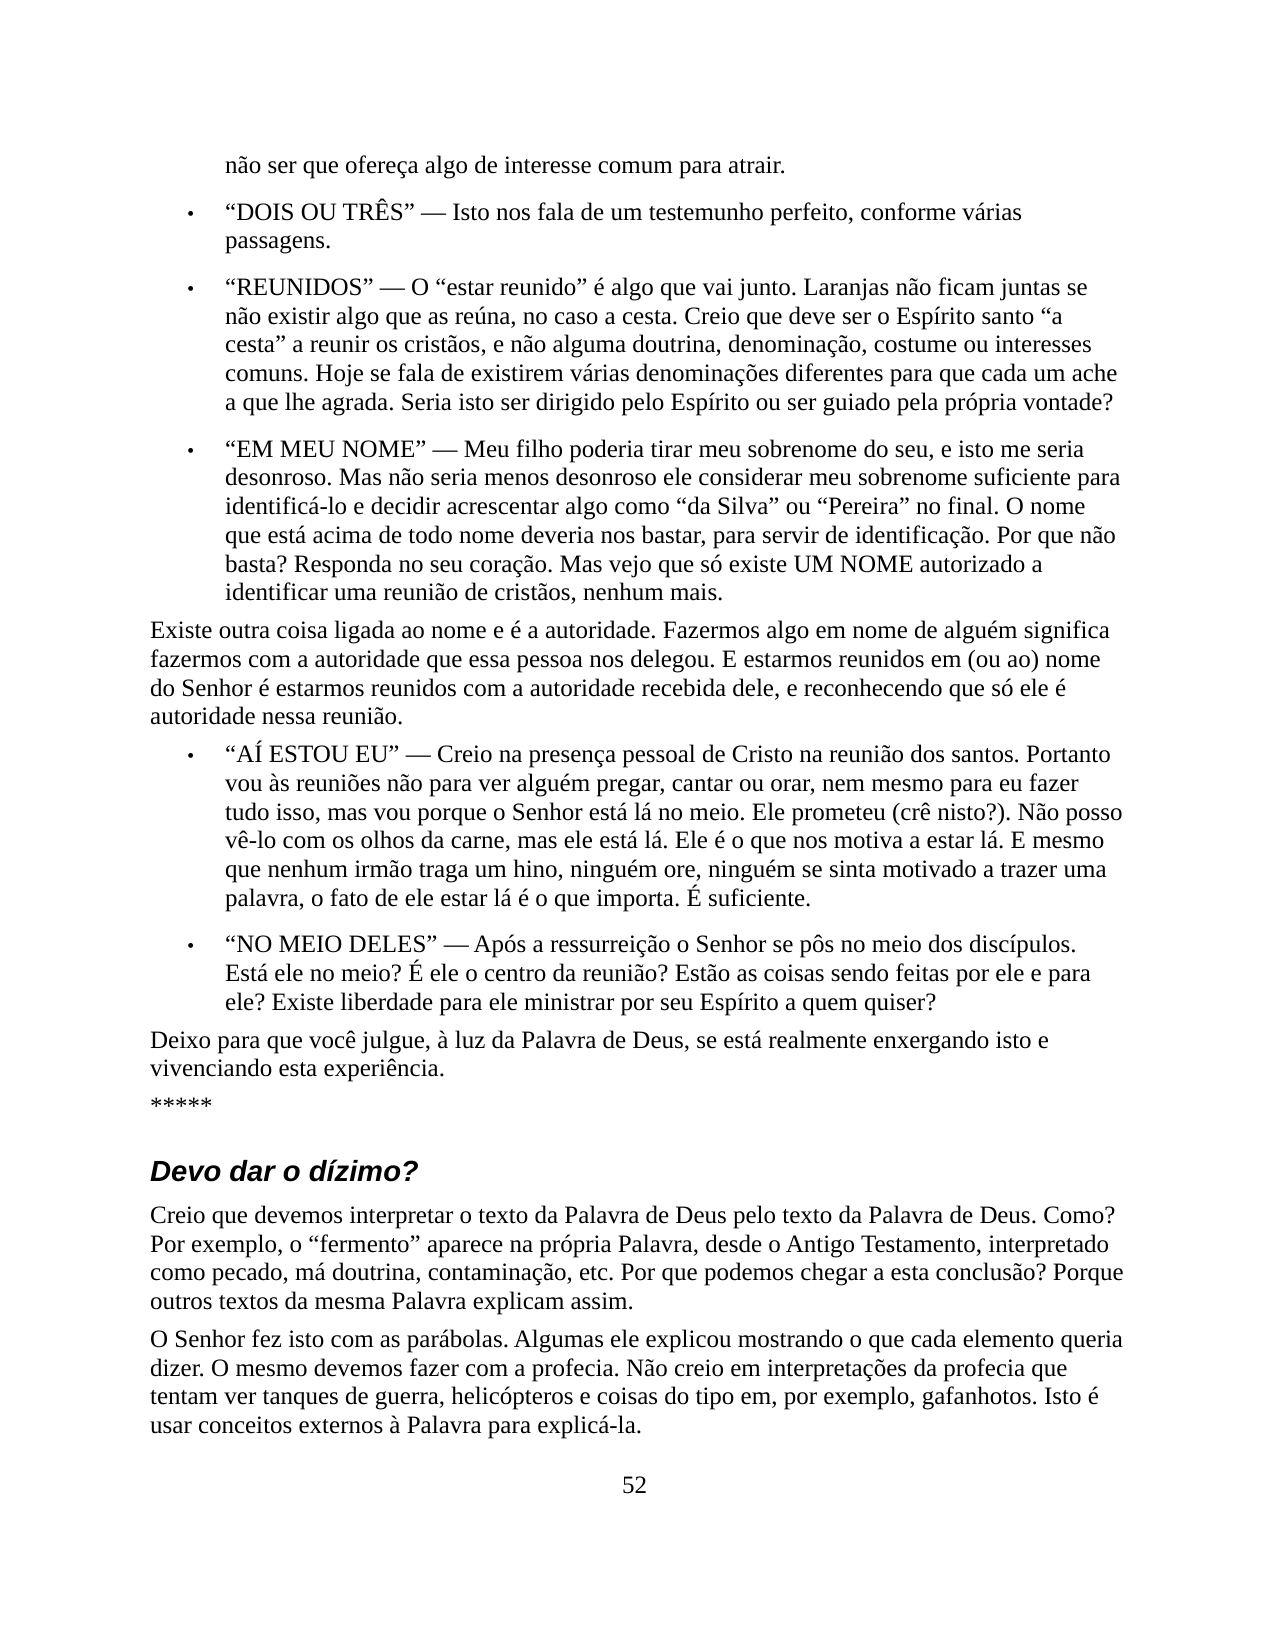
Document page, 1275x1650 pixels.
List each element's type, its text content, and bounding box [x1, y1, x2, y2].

text Deixo para que você julgue, à luz da Palavra de Deus, se está realmente enxergando isto e vivenciando esta experiência. [150, 1025, 1125, 1082]
list “EM MEU NOME” — Meu filho poderia tirar meu sobrenome do seu, e isto me seria desonroso. Mas não seria menos desonroso ele considerar meu sobrenome suficiente para identificá-lo e decidir acrescentar algo como “da Silva” ou “Pereira” no final. O nome que está acima de todo nome deveria nos bastar, para servir de identificação. Por que não basta? Responda no seu coração. Mas vejo que só existe UM NOME autorizado a identificar uma reunião de cristãos, nenhum mais. [187, 434, 1125, 606]
text ***** [150, 1091, 1125, 1120]
subtitle Devo dar o dízimo? [150, 1154, 1125, 1187]
list “DOIS OU TRÊS” — Isto nos fala de um testemunho perfeito, conforme várias passagens. [187, 197, 1125, 254]
list “NO MEIO DELES” — Após a ressurreição o Senhor se pôs no meio dos discípulos. Está ele no meio? É ele o centro da reunião? Estão as coisas sendo feitas por ele e para ele? Existe liberdade para ele ministrar por seu Espírito a quem quiser? [187, 929, 1125, 1016]
list “AÍ ESTOU EU” — Creio na presença pessoal de Cristo na reunião dos santos. Portanto vou às reuniões não para ver alguém pregar, cantar ou orar, nem mesmo para eu fazer tudo isso, mas vou porque o Senhor está lá no meio. Ele prometeu (crê nisto?). Não posso vê-lo com os olhos da carne, mas ele está lá. Ele é o que nos motiva a estar lá. E mesmo que nenhum irmão traga um hino, ninguém ore, ninguém se sinta motivado a trazer uma palavra, o fato de ele estar lá é o que importa. É suficiente. [187, 739, 1125, 912]
text O Senhor fez isto com as parábolas. Algumas ele explicou mostrando o que cada elemento queria dizer. O mesmo devemos fazer com a profecia. Não creio em interpretações da profecia que tentam ver tanques de guerra, helicópteros e coisas do tipo em, por exemplo, gafanhotos. Isto é usar conceitos externos à Palavra para explicá-la. [150, 1324, 1125, 1439]
list não ser que ofereça algo de interesse comum para atrair. [187, 150, 1125, 179]
text Creio que devemos interpretar o texto da Palavra de Deus pelo texto da Palavra de Deus. Como? Por exemplo, o “fermento” aparece na própria Palavra, desde o Antigo Testamento, interpretado como pecado, má doutrina, contaminação, etc. Por que podemos chegar a esta conclusão? Porque outros textos da mesma Palavra explicam assim. [150, 1200, 1125, 1315]
list “REUNIDOS” — O “estar reunido” é algo que vai junto. Laranjas não ficam juntas se não existir algo que as reúna, no caso a cesta. Creio que deve ser o Espírito santo “a cesta” a reunir os cristãos, e não alguma doutrina, denominação, costume ou interesses comuns. Hoje se fala de existirem várias denominações diferentes para que cada um ache a que lhe agrada. Seria isto ser dirigido pelo Espírito ou ser guiado pela própria vontade? [187, 272, 1125, 416]
text Existe outra coisa ligada ao nome e é a autoridade. Fazermos algo em nome de alguém significa fazermos com a autoridade que essa pessoa nos delegou. E estarmos reunidos em (ou ao) nome do Senhor é estarmos reunidos com a autoridade recebida dele, e reconhecendo que só ele é autoridade nessa reunião. [150, 615, 1125, 730]
